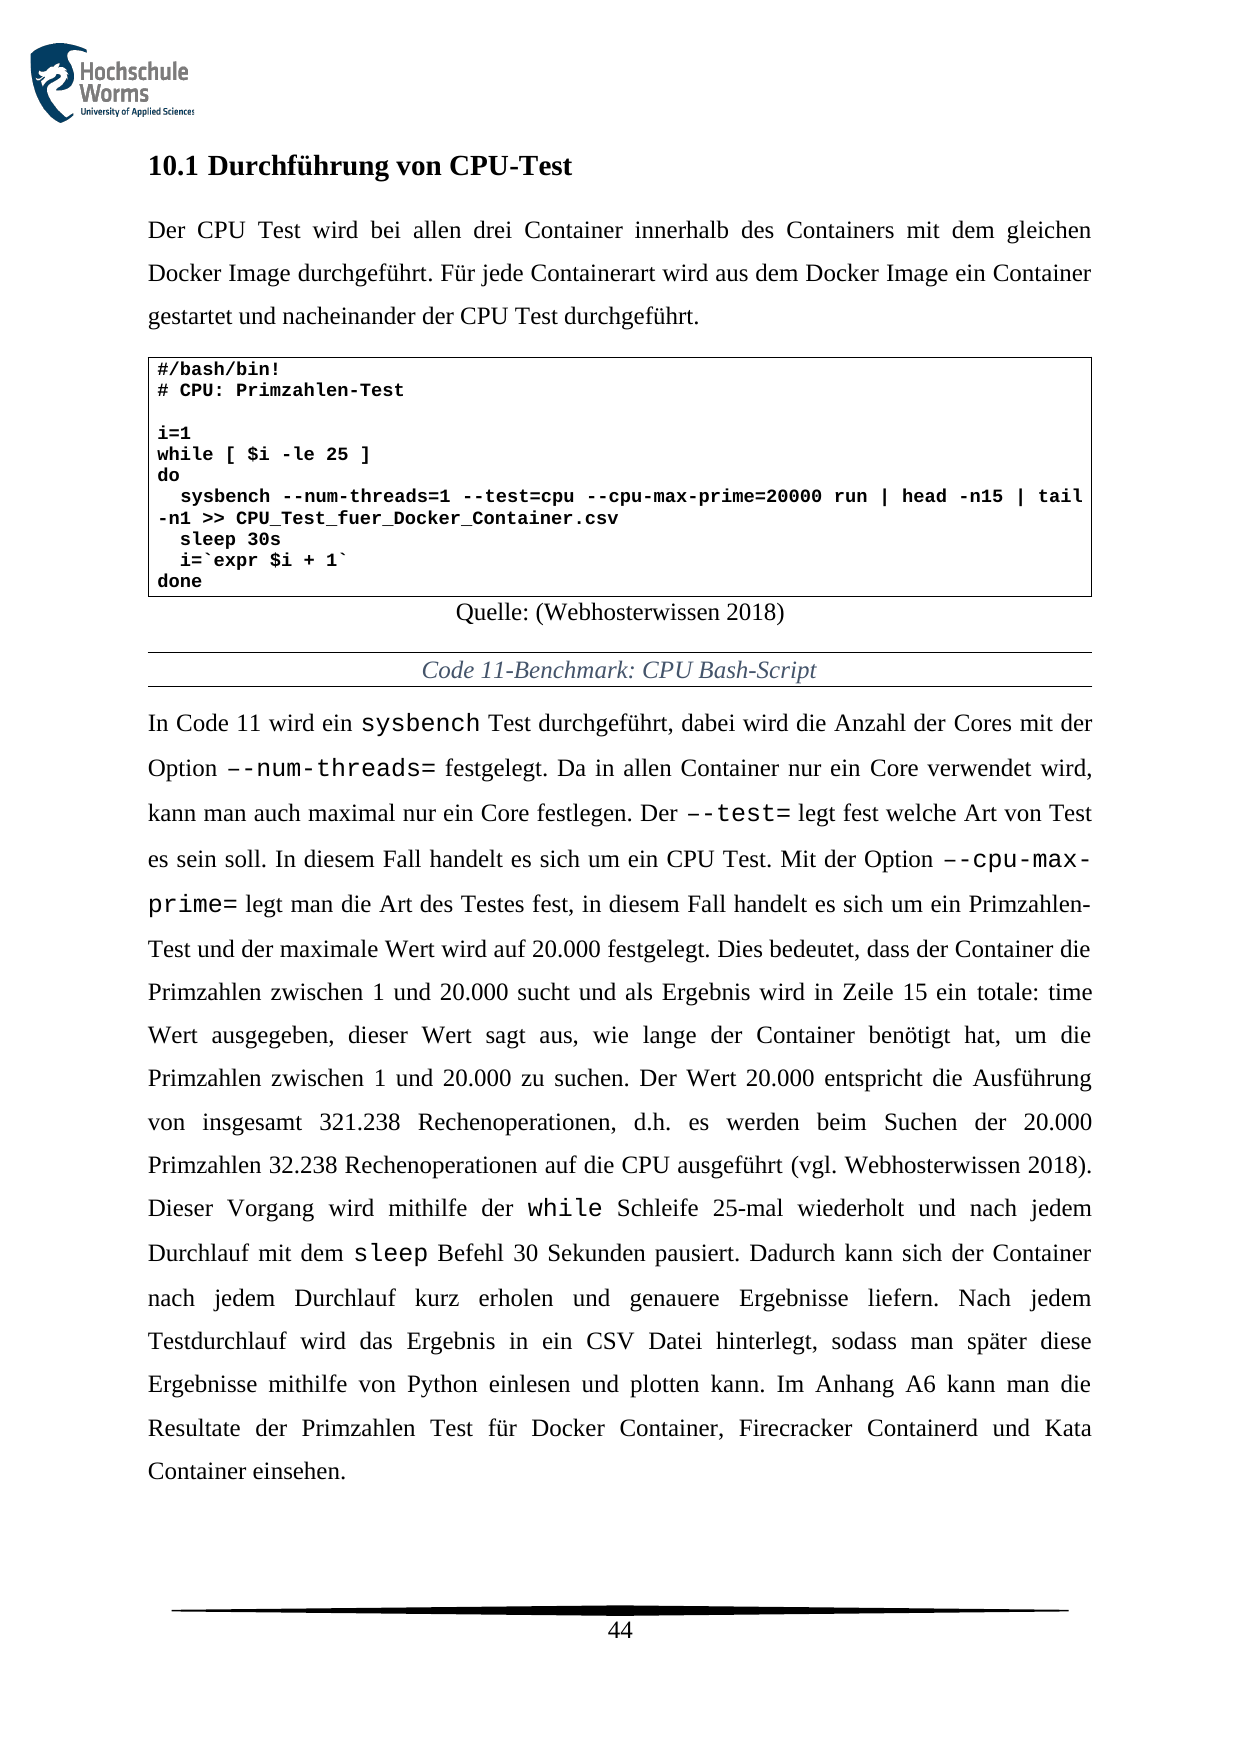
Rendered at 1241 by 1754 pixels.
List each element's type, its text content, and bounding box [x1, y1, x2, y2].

text Code 11-Benchmark: CPU Bash-Script [148, 653, 1092, 686]
subtitle Durchführung von CPU-Test [148, 148, 1092, 181]
text #/bash/bin! [149, 358, 1091, 378]
text i=1 [149, 420, 1091, 442]
text i=`expr $i + 1` [149, 548, 1091, 569]
text sysbench --num-threads=1 --test=cpu --cpu-max-prime=20000 run | head -n15 | tail -n1 >> CPU_Test_fuer_Docker_Container.csv [149, 484, 1091, 527]
text sleep 30s [149, 527, 1091, 548]
text done [149, 569, 1091, 596]
text Der CPU Test wird bei allen drei Container innerhalb des Containers mit dem gleichen Docker Image durchgeführt. Für jede Containerart wird aus dem Docker Image ein Container gestartet und nacheinander der CPU Test durchgeführt. [148, 215, 1092, 330]
text # CPU: Primzahlen-Test [149, 378, 1091, 402]
text Quelle: (Webhosterwissen 2018) [148, 597, 1092, 625]
text In Code 11 wird ein sysbench Test durchgeführt, dabei wird die Anzahl der Cores mit der Option –-num-threads= festgelegt. Da in allen Container nur ein Core verwendet wird, kann man auch maximal nur ein Core festlegen. Der –-test= legt fest welche Art von Test es sein soll. In diesem Fall handelt es sich um ein CPU Test. Mit der Option –-cpu-max-prime= legt man die Art des Testes fest, in diesem Fall handelt es sich um ein Primzahlen-Test und der maximale Wert wird auf 20.000 festgelegt. Dies bedeutet, dass der Container die Primzahlen zwischen 1 und 20.000 sucht und als Ergebnis wird in Zeile 15 ein totale: time Wert ausgegeben, dieser Wert sagt aus, wie lange der Container benötigt hat, um die Primzahlen zwischen 1 und 20.000 zu suchen. Der Wert 20.000 entspricht die Ausführung von insgesamt 321.238 Rechenoperationen, d.h. es werden beim Suchen der 20.000 Primzahlen 32.238 Rechenoperationen auf die CPU ausgeführt (vgl. Webhosterwissen 2018). Dieser Vorgang wird mithilfe der while Schleife 25-mal wiederholt und nach jedem Durchlauf mit dem sleep Befehl 30 Sekunden pausiert. Dadurch kann sich der Container nach jedem Durchlauf kurz erholen und genauere Ergebnisse liefern. Nach jedem Testdurchlauf wird das Ergebnis in ein CSV Datei hinterlegt, sodass man später diese Ergebnisse mithilfe von Python einlesen und plotten kann. Im Anhang A6 kann man die Resultate der Primzahlen Test für Docker Container, Firecracker Containerd und Kata Container einsehen. [148, 708, 1092, 1484]
text while [ $i -le 25 ] [149, 442, 1091, 463]
text do [149, 463, 1091, 484]
